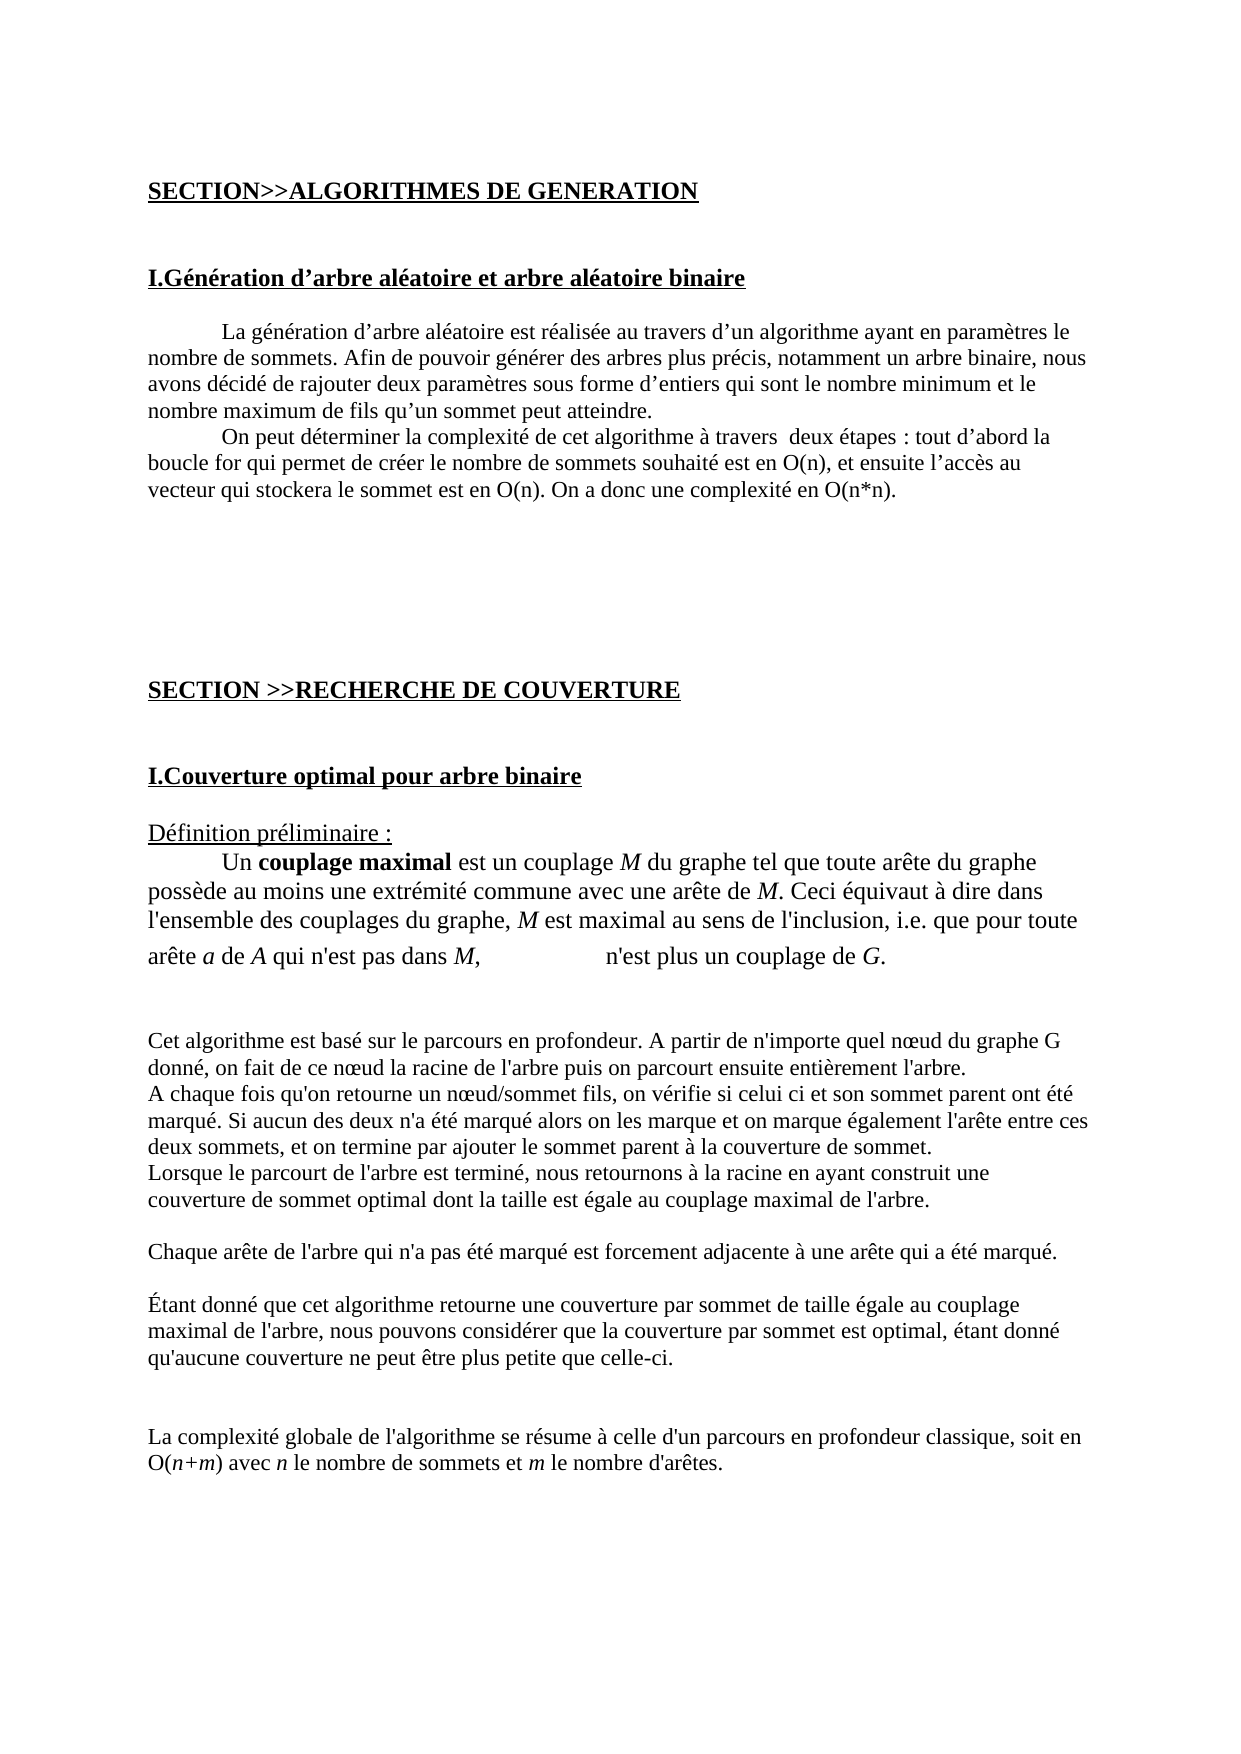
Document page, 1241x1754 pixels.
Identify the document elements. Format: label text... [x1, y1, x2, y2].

text I.Couverture optimal pour arbre binaire [148, 761, 1093, 790]
text La génération d’arbre aléatoire est réalisée au travers d’un algorithme ayant en paramètres le nombre de sommets. Afin de pouvoir générer des arbres plus précis, notamment un arbre binaire, nous avons décidé de rajouter deux paramètres sous forme d’entiers qui sont le nombre minimum et le nombre maximum de fils qu’un sommet peut atteindre. [148, 318, 1093, 423]
text Un couplage maximal est un couplage M du graphe tel que toute arête du graphe possède au moins une extrémité commune avec une arête de M. Ceci équivaut à dire dans l'ensemble des couplages du graphe, M est maximal au sens de l'inclusion, i.e. que pour toute arête a de A qui n'est pas dans M, n'est plus un couplage de G. [148, 847, 1093, 970]
text Définition préliminaire : [148, 818, 1093, 847]
text SECTION>>ALGORITHMES DE GENERATION [148, 176, 1093, 205]
text Lorsque le parcourt de l'arbre est terminé, nous retournons à la racine en ayant construit une couverture de sommet optimal dont la taille est égale au couplage maximal de l'arbre. [148, 1159, 1093, 1212]
text A chaque fois qu'on retourne un nœud/sommet fils, on vérifie si celui ci et son sommet parent ont été marqué. Si aucun des deux n'a été marqué alors on les marque et on marque également l'arête entre ces deux sommets, et on termine par ajouter le sommet parent à la couverture de sommet. [148, 1080, 1093, 1159]
text SECTION >>RECHERCHE DE COUVERTURE [148, 675, 1093, 703]
text Chaque arête de l'arbre qui n'a pas été marqué est forcement adjacente à une arête qui a été marqué. [148, 1238, 1093, 1265]
text La complexité globale de l'algorithme se résume à celle d'un parcours en profondeur classique, soit en O(n+m) avec n le nombre de sommets et m le nombre d'arêtes. [148, 1423, 1093, 1476]
text Cet algorithme est basé sur le parcours en profondeur. A partir de n'importe quel nœud du graphe G donné, on fait de ce nœud la racine de l'arbre puis on parcourt ensuite entièrement l'arbre. [148, 1028, 1093, 1080]
text I.Génération d’arbre aléatoire et arbre aléatoire binaire [148, 263, 1093, 291]
text Étant donné que cet algorithme retourne une couverture par sommet de taille égale au couplage maximal de l'arbre, nous pouvons considérer que la couverture par sommet est optimal, étant donné qu'aucune couverture ne peut être plus petite que celle-ci. [148, 1291, 1093, 1370]
text On peut déterminer la complexité de cet algorithme à travers deux étapes : tout d’abord la boucle for qui permet de créer le nombre de sommets souhaité est en O(n), et ensuite l’accès au vecteur qui stockera le sommet est en O(n). On a donc une complexité en O(n*n). [148, 423, 1093, 502]
